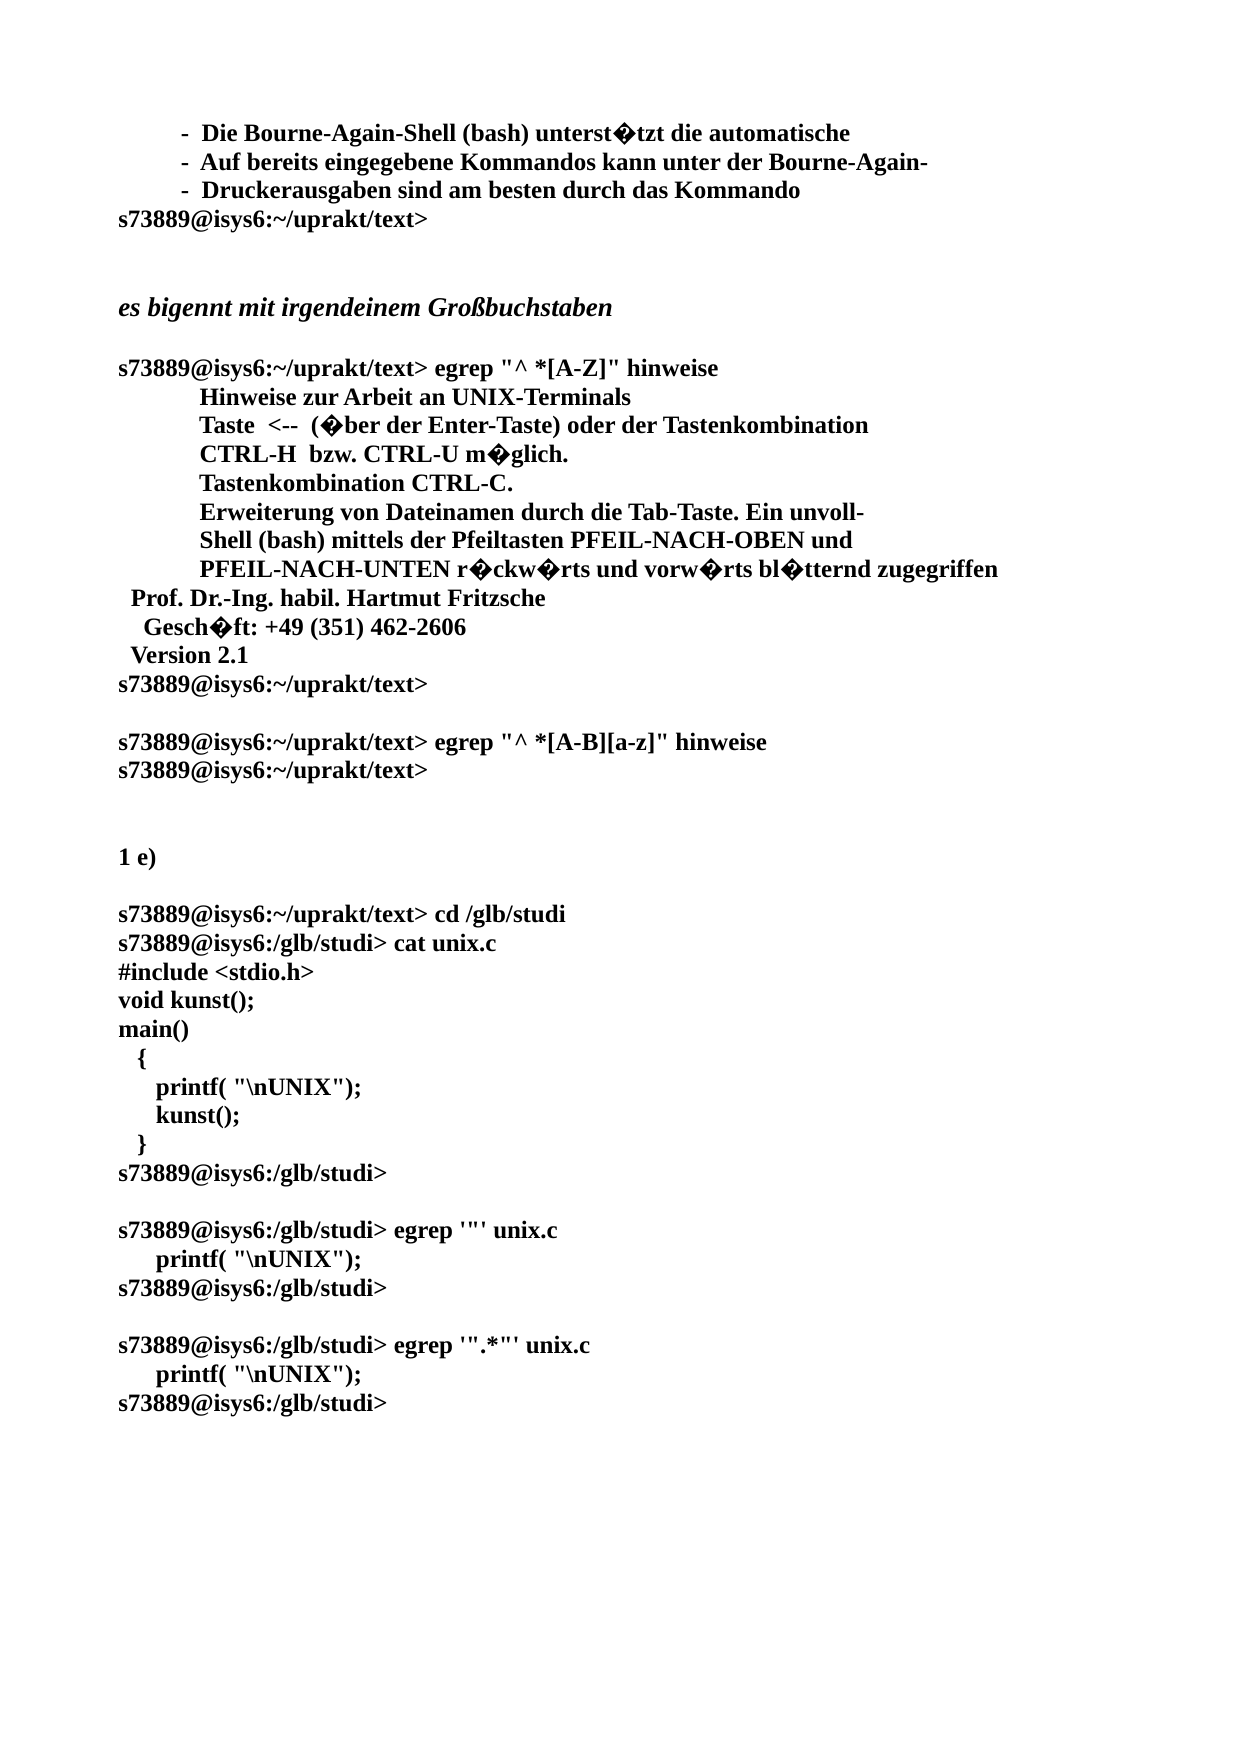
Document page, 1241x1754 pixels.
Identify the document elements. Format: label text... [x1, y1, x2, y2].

text s73889@isys6:~/uprakt/text> egrep "^ *[A-B][a-z]" hinweise [118, 727, 1122, 755]
text s73889@isys6:/glb/studi> cat unix.c [118, 928, 1122, 957]
text Taste <-- (�ber der Enter-Taste) oder der Tastenkombination [118, 410, 1122, 439]
text - Druckerausgaben sind am besten durch das Kommando [118, 176, 1122, 204]
text - Auf bereits eingegebene Kommandos kann unter der Bourne-Again- [118, 147, 1122, 176]
text #include <stdio.h> [118, 957, 1122, 985]
text s73889@isys6:/glb/studi> egrep '"' unix.c [118, 1215, 1122, 1244]
text s73889@isys6:/glb/studi> [118, 1388, 1122, 1417]
text void kunst(); [118, 985, 1122, 1014]
text Tastenkombination CTRL-C. [118, 468, 1122, 497]
text { [118, 1043, 1122, 1072]
text PFEIL-NACH-UNTEN r�ckw�rts und vorw�rts bl�tternd zugegriffen [118, 554, 1122, 583]
text printf( "\nUNIX"); [118, 1359, 1122, 1388]
text Hinweise zur Arbeit an UNIX-Terminals [118, 382, 1122, 410]
text main() [118, 1014, 1122, 1043]
text Erweiterung von Dateinamen durch die Tab-Taste. Ein unvoll- [118, 497, 1122, 525]
text printf( "\nUNIX"); [118, 1072, 1122, 1100]
text printf( "\nUNIX"); [118, 1244, 1122, 1273]
text kunst(); [118, 1100, 1122, 1129]
text - Die Bourne-Again-Shell (bash) unterst�tzt die automatische [118, 118, 1122, 147]
text CTRL-H bzw. CTRL-U m�glich. [118, 439, 1122, 468]
text s73889@isys6:/glb/studi> [118, 1158, 1122, 1187]
text s73889@isys6:~/uprakt/text> [118, 669, 1122, 698]
text s73889@isys6:~/uprakt/text> cd /glb/studi [118, 899, 1122, 928]
text es bigennt mit irgendeinem Großbuchstaben [118, 291, 1122, 322]
text Shell (bash) mittels der Pfeiltasten PFEIL-NACH-OBEN und [118, 525, 1122, 554]
text s73889@isys6:/glb/studi> egrep '".*"' unix.c [118, 1330, 1122, 1359]
text Gesch�ft: +49 (351) 462-2606 [118, 612, 1122, 640]
text s73889@isys6:/glb/studi> [118, 1273, 1122, 1302]
text s73889@isys6:~/uprakt/text> egrep "^ *[A-Z]" hinweise [118, 353, 1122, 382]
text s73889@isys6:~/uprakt/text> [118, 755, 1122, 784]
text 1 e) [118, 842, 1122, 870]
text Version 2.1 [118, 640, 1122, 669]
text s73889@isys6:~/uprakt/text> [118, 204, 1122, 233]
text } [118, 1129, 1122, 1158]
text Prof. Dr.-Ing. habil. Hartmut Fritzsche [118, 583, 1122, 612]
